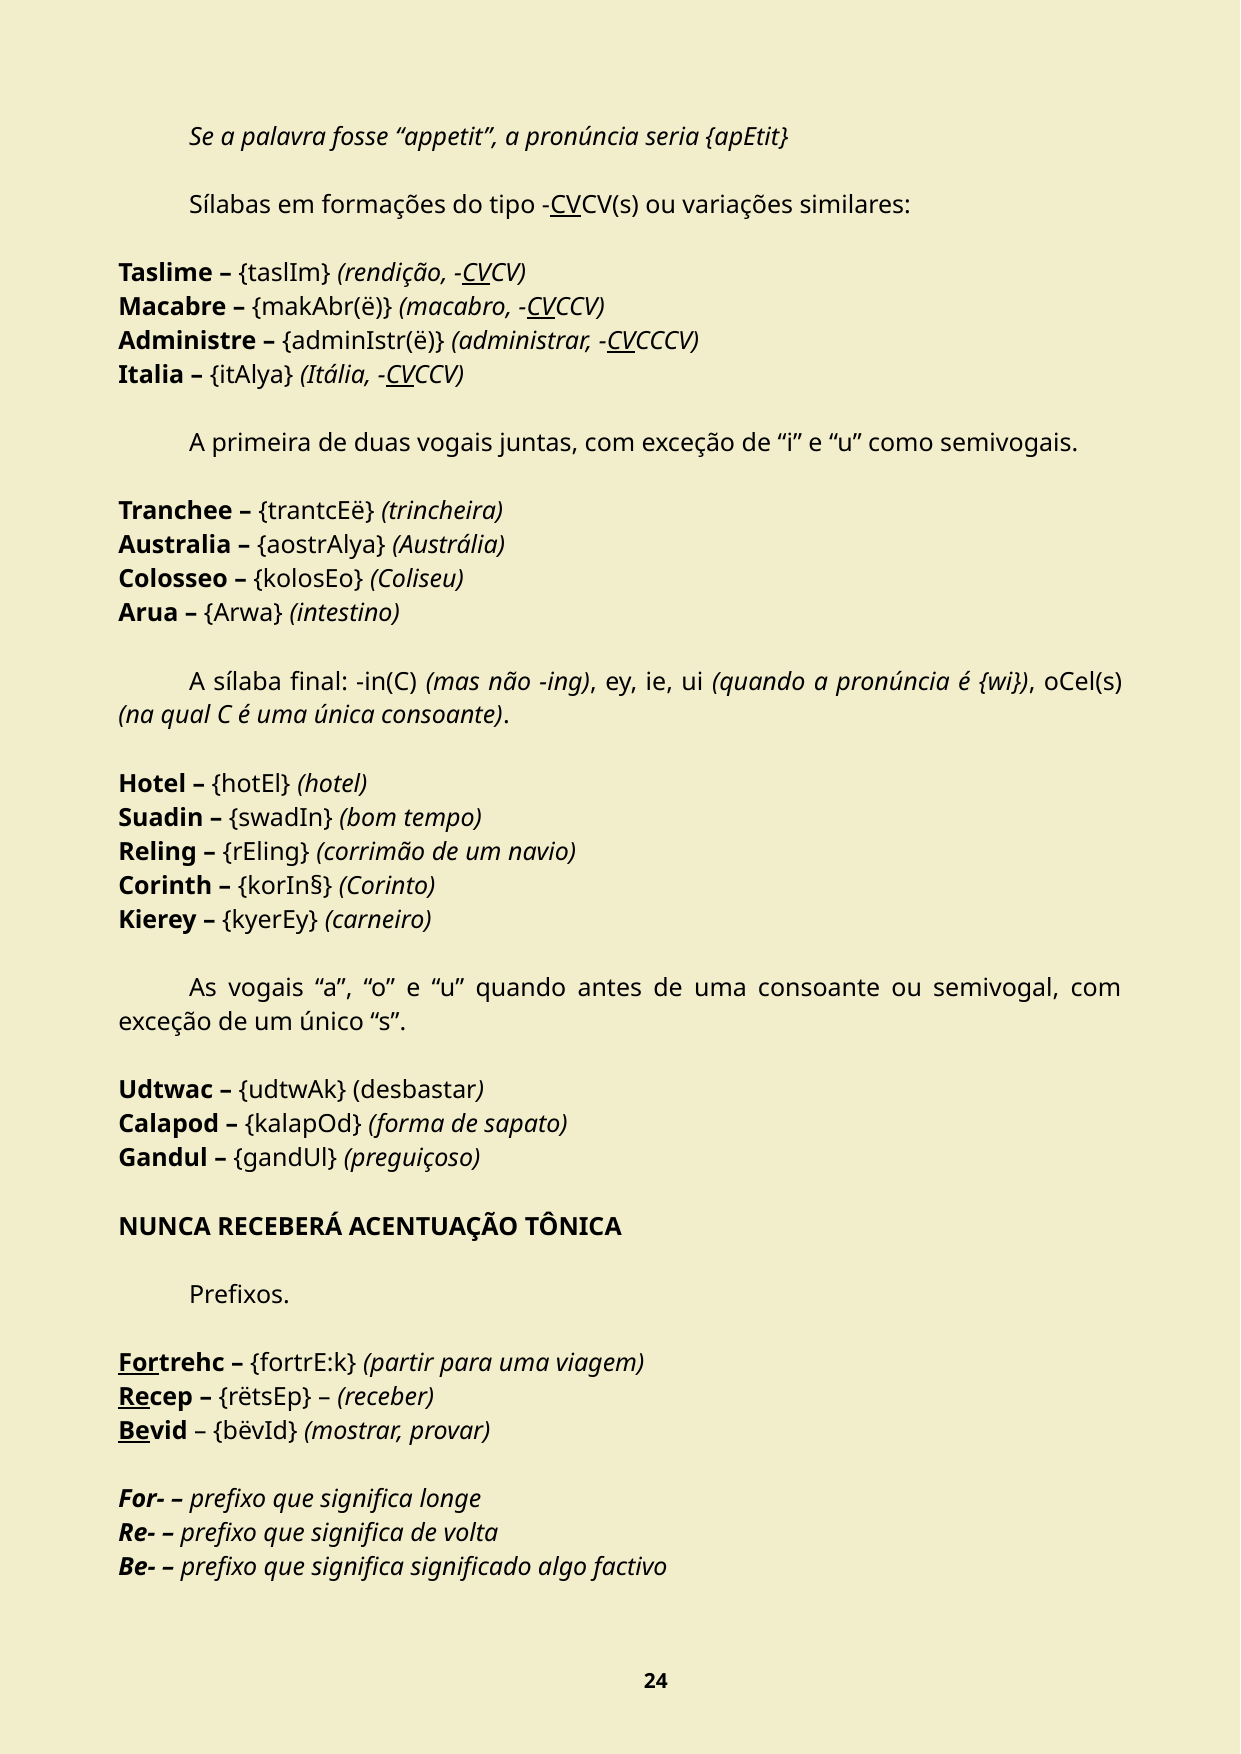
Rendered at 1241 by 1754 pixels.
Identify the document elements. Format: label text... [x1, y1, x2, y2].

text Corinth – {korIn§} (Corinto) [118, 867, 1122, 902]
text Tranchee – {trantcEë} (trincheira) [118, 493, 1122, 527]
text Se a palavra fosse “appetit”, a pronúncia seria {apEtit} [189, 118, 1122, 152]
text Suadin – {swadIn} (bom tempo) [118, 799, 1122, 833]
text Arua – {Arwa} (intestino) [118, 595, 1122, 629]
text Prefixos. [118, 1276, 1122, 1310]
text Taslime – {taslIm} (rendição, -CVCV) [118, 254, 1122, 288]
text As vogais “a”, “o” e “u” quando antes de uma consoante ou semivogal, com exceção de um único “s”. [118, 970, 1122, 1038]
text Recep – {rëtsEp} – (receber) [118, 1378, 1122, 1412]
text Calapod – {kalapOd} (forma de sapato) [118, 1106, 1122, 1140]
text Fortrehc – {fortrE:k} (partir para uma viagem) [118, 1344, 1122, 1378]
subtitle NUNCA RECEBERÁ ACENTUAÇÃO TÔNICA [118, 1208, 1122, 1242]
text Hotel – {hotEl} (hotel) [118, 765, 1122, 799]
text Sílabas em formações do tipo -CVCV(s) ou variações similares: [118, 186, 1122, 220]
text Macabre – {makAbr(ë)} (macabro, -CVCCV) [118, 288, 1122, 322]
text Administre – {adminIstr(ë)} (administrar, -CVCCCV) [118, 322, 1122, 357]
text Reling – {rEling} (corrimão de um navio) [118, 833, 1122, 867]
text Udtwac – {udtwAk} (desbastar) [118, 1072, 1122, 1106]
text Italia – {itAlya} (Itália, -CVCCV) [118, 357, 1122, 391]
text Gandul – {gandUl} (preguiçoso) [118, 1140, 1122, 1174]
text Re- – prefixo que significa de volta [118, 1515, 1122, 1549]
text Colosseo – {kolosEo} (Coliseu) [118, 561, 1122, 595]
text For- – prefixo que significa longe [118, 1481, 1122, 1515]
text Kierey – {kyerEy} (carneiro) [118, 902, 1122, 936]
text Australia – {aostrAlya} (Austrália) [118, 527, 1122, 561]
text Bevid – {bëvId} (mostrar, provar) [118, 1412, 1122, 1447]
text A sílaba final: -in(C) (mas não -ing), ey, ie, ui (quando a pronúncia é {wi}), oCel(s) (na qual C é uma única consoante). [118, 663, 1122, 731]
text Be- – prefixo que significa significado algo factivo [118, 1549, 1122, 1583]
text A primeira de duas vogais juntas, com exceção de “i” e “u” como semivogais. [118, 425, 1122, 459]
